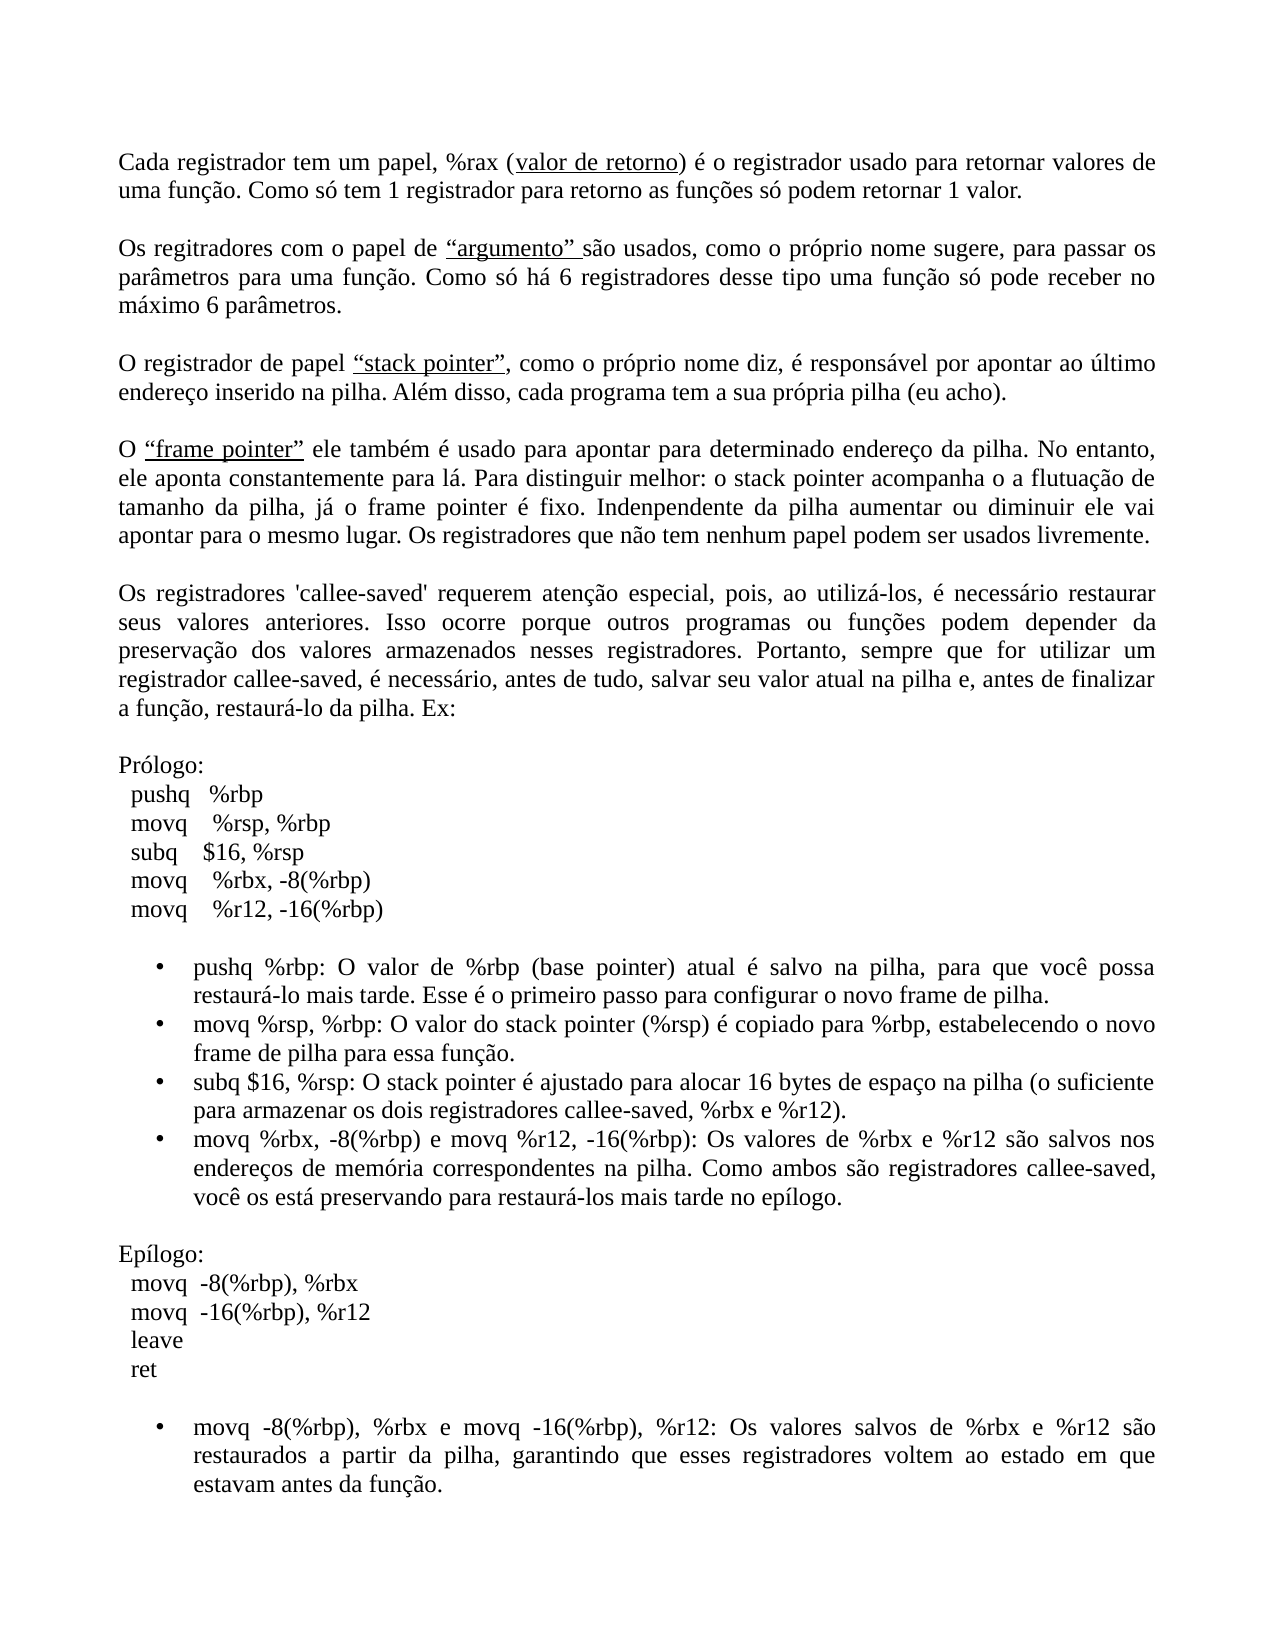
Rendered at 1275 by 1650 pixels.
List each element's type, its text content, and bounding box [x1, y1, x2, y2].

list movq %rbx, -8(%rbp) e movq %r12, -16(%rbp): Os valores de %rbx e %r12 são salvos nos endereços de memória correspondentes na pilha. Como ambos são registradores callee-saved, você os está preservando para restaurá-los mais tarde no epílogo. [156, 1124, 1157, 1211]
text pushq %rbp [118, 779, 1157, 808]
text Cada registrador tem um papel, %rax (valor de retorno) é o registrador usado para retornar valores de uma função. Como só tem 1 registrador para retorno as funções só podem retornar 1 valor. [118, 118, 1157, 204]
text ret [118, 1354, 1157, 1383]
list movq -8(%rbp), %rbx e movq -16(%rbp), %r12: Os valores salvos de %rbx e %r12 são restaurados a partir da pilha, garantindo que esses registradores voltem ao estado em que estavam antes da função. [156, 1412, 1157, 1498]
text Epílogo: [118, 1239, 1157, 1268]
text leave [118, 1326, 1157, 1354]
text subq $16, %rsp [118, 837, 1157, 866]
text Os regitradores com o papel de “argumento” são usados, como o próprio nome sugere, para passar os parâmetros para uma função. Como só há 6 registradores desse tipo uma função só pode receber no máximo 6 parâmetros. [118, 233, 1157, 319]
list pushq %rbp: O valor de %rbp (base pointer) atual é salvo na pilha, para que você possa restaurá-lo mais tarde. Esse é o primeiro passo para configurar o novo frame de pilha. [156, 952, 1157, 1009]
text movq -16(%rbp), %r12 [118, 1297, 1157, 1326]
text O “frame pointer” ele também é usado para apontar para determinado endereço da pilha. No entanto, ele aponta constantemente para lá. Para distinguir melhor: o stack pointer acompanha o a flutuação de tamanho da pilha, já o frame pointer é fixo. Indenpendente da pilha aumentar ou diminuir ele vai apontar para o mesmo lugar. Os registradores que não tem nenhum papel podem ser usados livremente. [118, 434, 1157, 549]
text movq %rsp, %rbp [118, 808, 1157, 837]
text movq -8(%rbp), %rbx [118, 1268, 1157, 1297]
text Os registradores 'callee-saved' requerem atenção especial, pois, ao utilizá-los, é necessário restaurar seus valores anteriores. Isso ocorre porque outros programas ou funções podem depender da preservação dos valores armazenados nesses registradores. Portanto, sempre que for utilizar um registrador callee-saved, é necessário, antes de tudo, salvar seu valor atual na pilha e, antes de finalizar a função, restaurá-lo da pilha. Ex: [118, 578, 1157, 722]
text O registrador de papel “stack pointer”, como o próprio nome diz, é responsável por apontar ao último endereço inserido na pilha. Além disso, cada programa tem a sua própria pilha (eu acho). [118, 348, 1157, 406]
text movq %rbx, -8(%rbp) [118, 866, 1157, 894]
list subq $16, %rsp: O stack pointer é ajustado para alocar 16 bytes de espaço na pilha (o suficiente para armazenar os dois registradores callee-saved, %rbx e %r12). [156, 1067, 1157, 1124]
text movq %r12, -16(%rbp) [118, 894, 1157, 923]
list movq %rsp, %rbp: O valor do stack pointer (%rsp) é copiado para %rbp, estabelecendo o novo frame de pilha para essa função. [156, 1009, 1157, 1067]
text Prólogo: [118, 751, 1157, 779]
